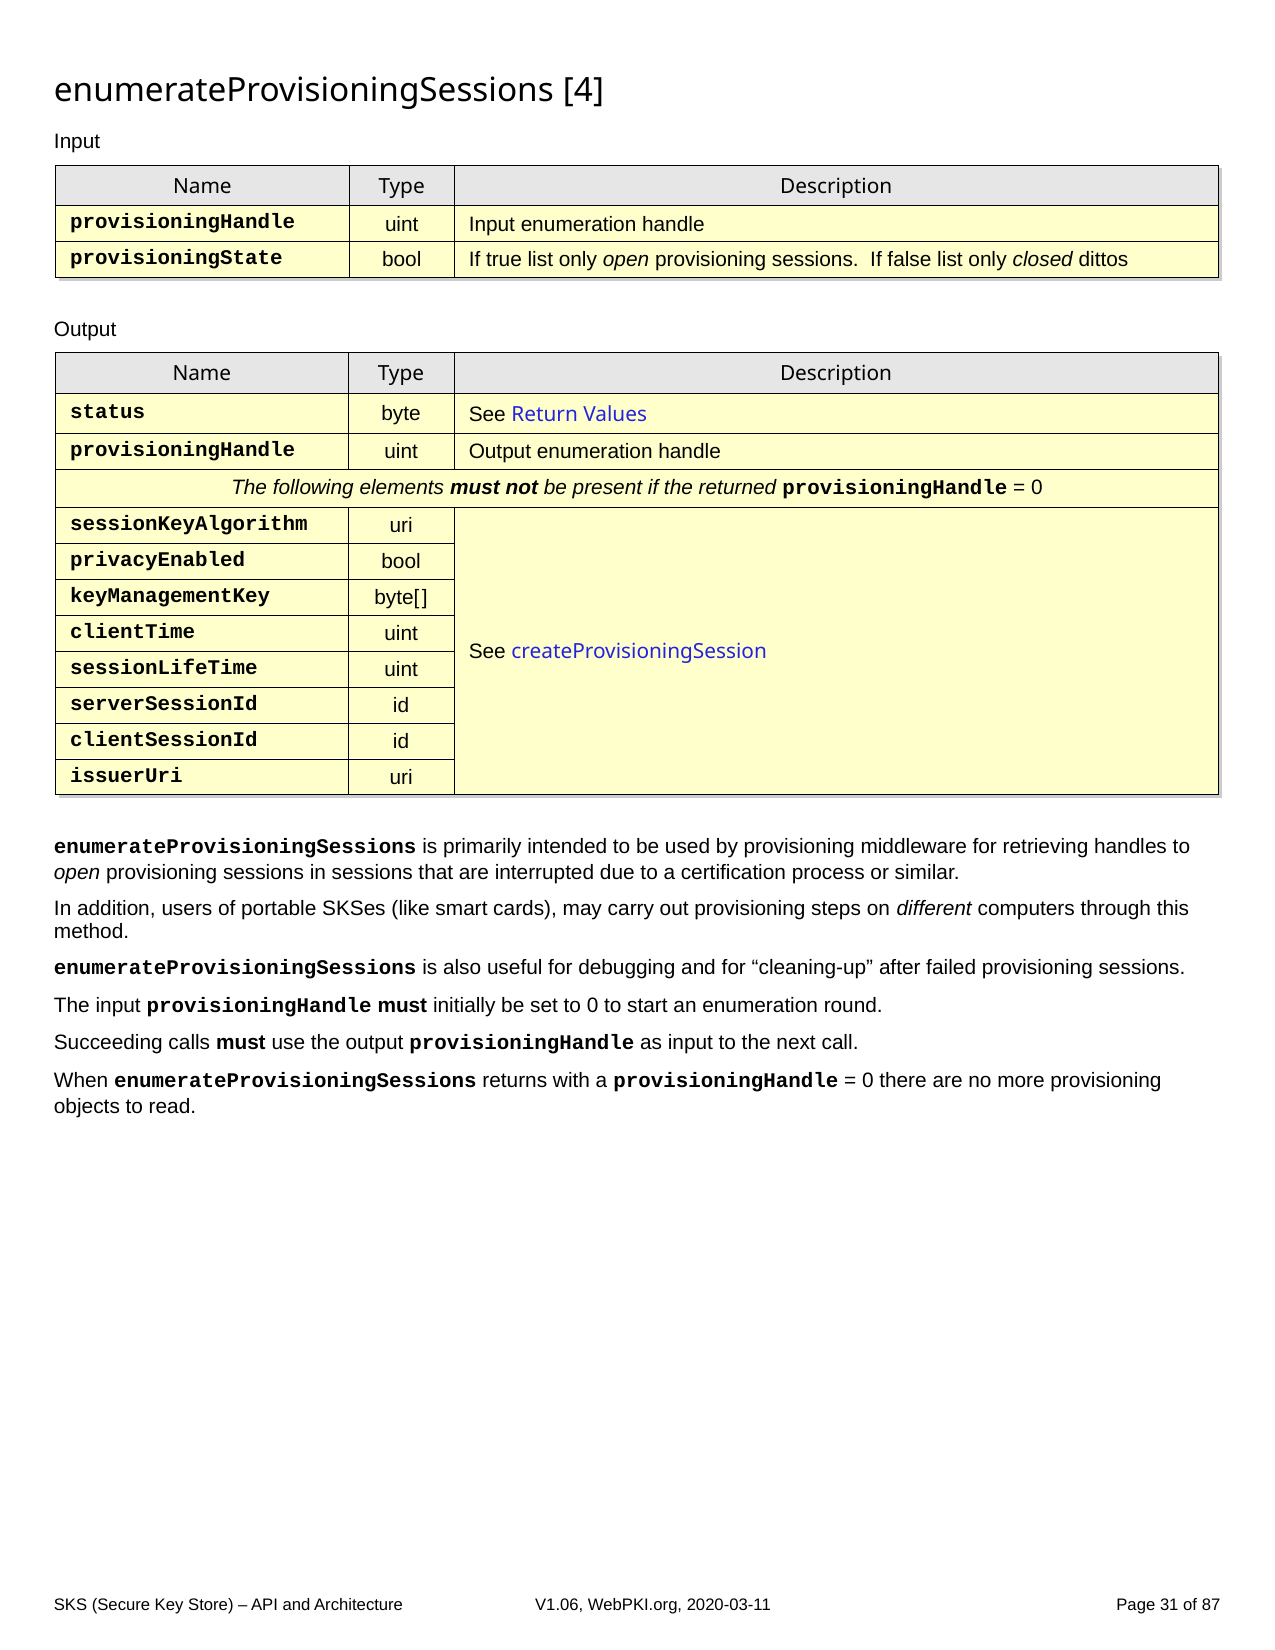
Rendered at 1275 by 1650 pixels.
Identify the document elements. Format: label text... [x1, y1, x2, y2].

text enumerateProvisioningSessions is also useful for debugging and for “cleaning-up” after failed provisioning sessions. [54, 955, 1221, 981]
text The input provisioningHandle must initially be set to 0 to start an enumeration round. [54, 993, 1221, 1018]
subtitle enumerateProvisioningSessions [4] [54, 66, 1221, 111]
table_cell issuerUri [56, 760, 348, 794]
text enumerateProvisioningSessions is primarily intended to be used by provisioning middleware for retrieving handles to open provisioning sessions in sessions that are interrupted due to a certification process or similar. [54, 834, 1221, 883]
table_cell uint [349, 652, 454, 687]
table_cell clientTime [56, 616, 348, 651]
table_cell See createProvisioningSession [455, 508, 1218, 543]
text Output [54, 317, 1221, 341]
table_cell uint [349, 616, 454, 651]
table_cell keyManagementKey [56, 580, 348, 615]
table_header Type [349, 353, 454, 393]
table_cell id [349, 724, 454, 758]
table_cell bool [349, 544, 454, 579]
table_cell id [349, 688, 454, 722]
text When enumerateProvisioningSessions returns with a provisioningHandle = 0 there are no more provisioning objects to read. [54, 1068, 1221, 1118]
table_cell The following elements must not be present if the returned provisioningHandle = 0 [56, 470, 1218, 507]
table_cell sessionKeyAlgorithm [56, 508, 348, 543]
table_cell uint [349, 434, 454, 469]
table_cell status [56, 394, 348, 433]
table_header Description [455, 166, 1218, 205]
text In addition, users of portable SKSes (like smart cards), may carry out provisioning steps on different computers through this method. [54, 895, 1221, 943]
table_cell privacyEnabled [56, 544, 348, 579]
table_cell uri [349, 508, 454, 543]
table_cell See Return Values [455, 394, 1218, 433]
table_header Description [455, 353, 1218, 393]
table_cell byte [349, 394, 454, 433]
table_cell Output enumeration handle [455, 434, 1218, 469]
table_cell serverSessionId [56, 688, 348, 722]
text Succeeding calls must use the output provisioningHandle as input to the next call. [54, 1030, 1221, 1056]
text Input [54, 129, 1221, 153]
table_cell Input enumeration handle [455, 206, 1218, 241]
table_cell uri [349, 760, 454, 794]
table_cell sessionLifeTime [56, 652, 348, 687]
table_cell provisioningHandle [56, 434, 348, 469]
table_header Type [350, 166, 454, 205]
table_header Name [56, 353, 348, 393]
table_cell clientSessionId [56, 724, 348, 758]
table_cell byte[ ] [349, 580, 454, 615]
table_cell provisioningState [56, 242, 349, 277]
table_cell uint [350, 206, 454, 241]
table_header Name [56, 166, 349, 205]
table_cell provisioningHandle [56, 206, 349, 241]
table_cell If true list only open provisioning sessions. If false list only closed dittos [455, 242, 1218, 277]
table_cell bool [350, 242, 454, 277]
